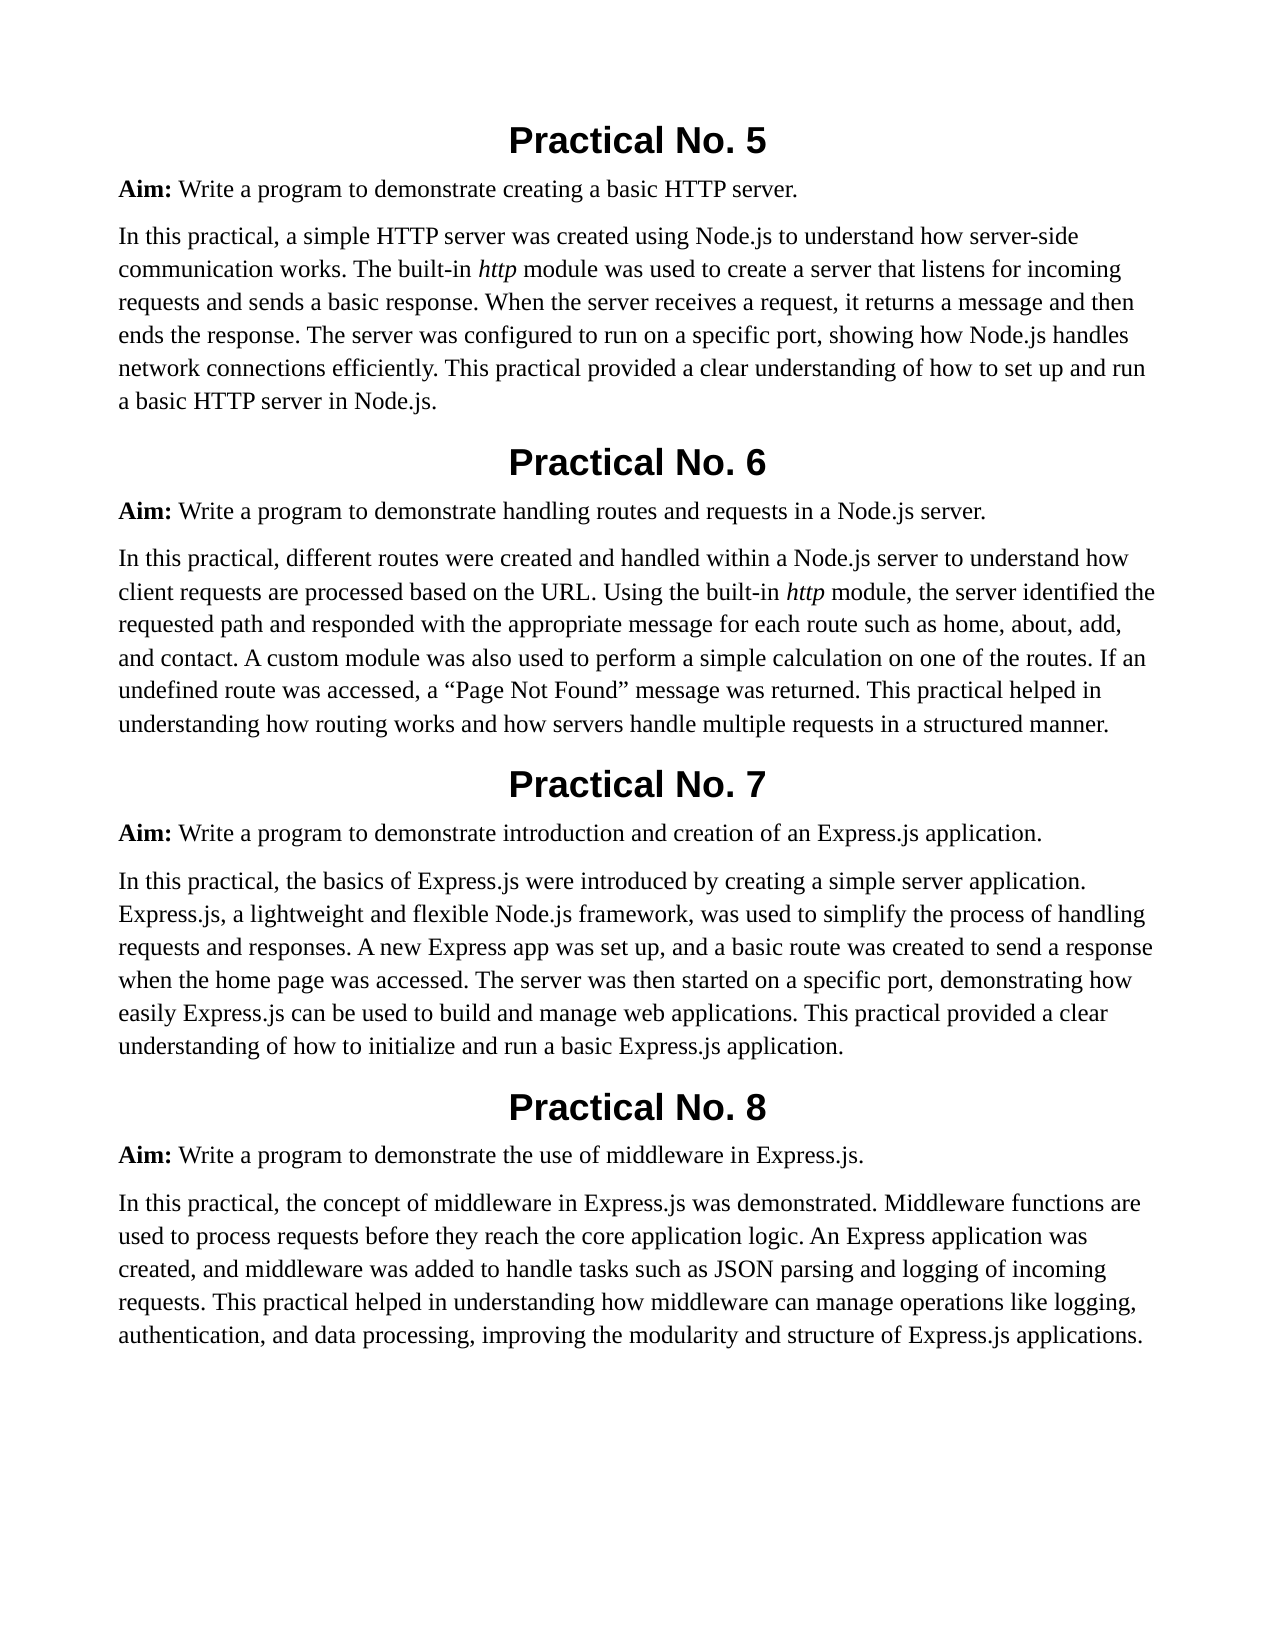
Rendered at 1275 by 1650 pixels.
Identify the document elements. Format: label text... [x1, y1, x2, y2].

subtitle Practical No. 7 [118, 762, 1157, 806]
text In this practical, the concept of middleware in Express.js was demonstrated. Middleware functions are used to process requests before they reach the core application logic. An Express application was created, and middleware was added to handle tasks such as JSON parsing and logging of incoming requests. This practical helped in understanding how middleware can manage operations like logging, authentication, and data processing, improving the modularity and structure of Express.js applications. [118, 1188, 1157, 1349]
text Aim: Write a program to demonstrate the use of middleware in Express.js. [118, 1140, 1157, 1169]
text In this practical, the basics of Express.js were introduced by creating a simple server application. Express.js, a lightweight and flexible Node.js framework, was used to simplify the process of handling requests and responses. A new Express app was set up, and a basic route was created to send a response when the home page was accessed. The server was then started on a specific port, demonstrating how easily Express.js can be used to build and manage web applications. This practical provided a clear understanding of how to initialize and run a basic Express.js application. [118, 866, 1157, 1059]
text In this practical, different routes were created and handled within a Node.js server to understand how client requests are processed based on the URL. Using the built-in http module, the server identified the requested path and responded with the appropriate message for each route such as home, about, add, and contact. A custom module was also used to perform a simple calculation on one of the routes. If an undefined route was accessed, a “Page Not Found” message was returned. This practical helped in understanding how routing works and how servers handle multiple requests in a structured manner. [118, 543, 1157, 737]
subtitle Practical No. 5 [118, 118, 1157, 161]
subtitle Practical No. 6 [118, 440, 1157, 483]
text Aim: Write a program to demonstrate introduction and creation of an Express.js application. [118, 818, 1157, 847]
text Aim: Write a program to demonstrate handling routes and requests in a Node.js server. [118, 496, 1157, 525]
text In this practical, a simple HTTP server was created using Node.js to understand how server-side communication works. The built-in http module was used to create a server that listens for incoming requests and sends a basic response. When the server receives a request, it returns a message and then ends the response. The server was configured to run on a specific port, showing how Node.js handles network connections efficiently. This practical provided a clear understanding of how to set up and run a basic HTTP server in Node.js. [118, 221, 1157, 415]
text Aim: Write a program to demonstrate creating a basic HTTP server. [118, 174, 1157, 202]
subtitle Practical No. 8 [118, 1085, 1157, 1128]
